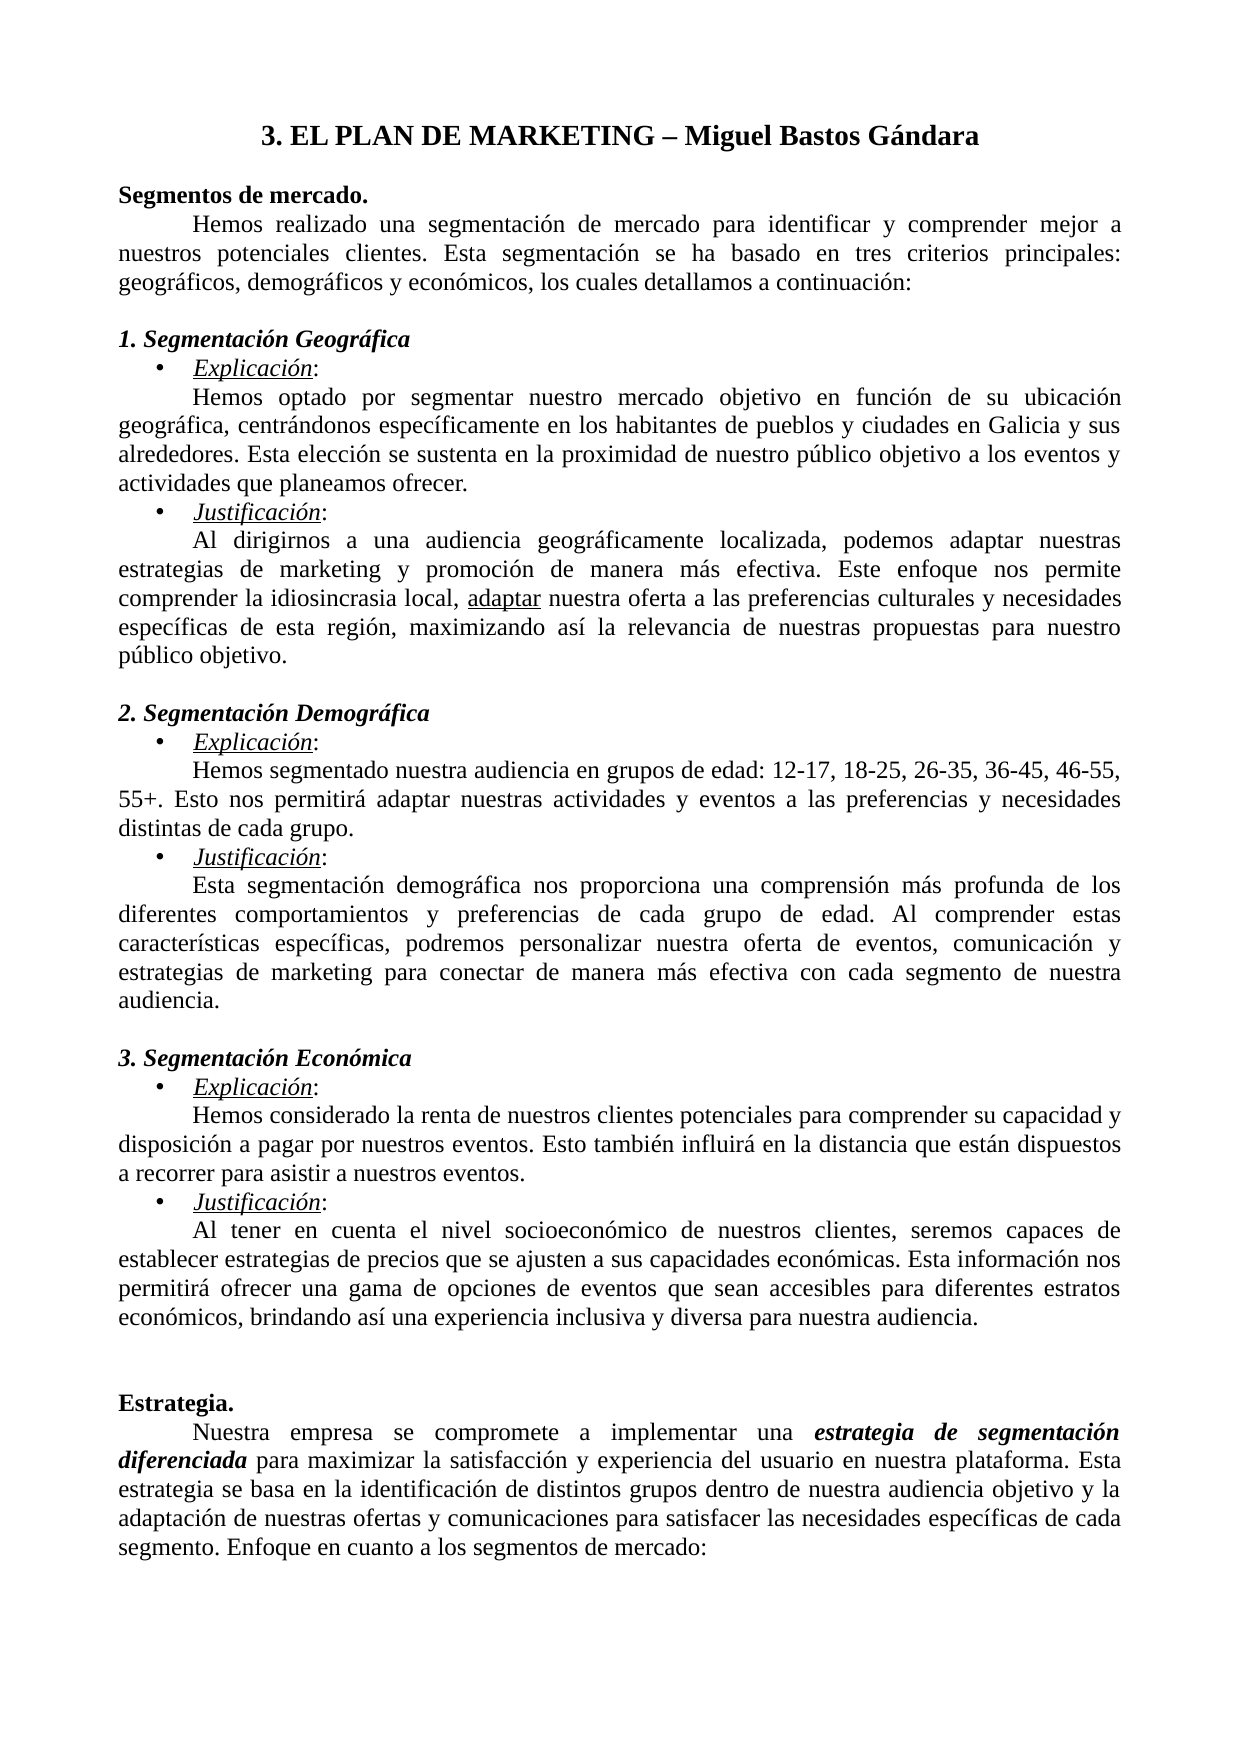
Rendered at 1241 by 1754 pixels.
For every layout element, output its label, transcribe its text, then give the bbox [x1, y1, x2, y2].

list Explicación: [156, 353, 1122, 382]
text Estrategia. [118, 1388, 1122, 1417]
text Hemos optado por segmentar nuestro mercado objetivo en función de su ubicación geográfica, centrándonos específicamente en los habitantes de pueblos y ciudades en Galicia y sus alrededores. Esta elección se sustenta en la proximidad de nuestro público objetivo a los eventos y actividades que planeamos ofrecer. [118, 382, 1122, 497]
text 1. Segmentación Geográfica [118, 324, 1122, 353]
list Explicación: [156, 727, 1122, 755]
list Justificación: [156, 1187, 1122, 1215]
text 2. Segmentación Demográfica [118, 698, 1122, 727]
text Nuestra empresa se compromete a implementar una estrategia de segmentación diferenciada para maximizar la satisfacción y experiencia del usuario en nuestra plataforma. Esta estrategia se basa en la identificación de distintos grupos dentro de nuestra audiencia objetivo y la adaptación de nuestras ofertas y comunicaciones para satisfacer las necesidades específicas de cada segmento. Enfoque en cuanto a los segmentos de mercado: [118, 1417, 1122, 1560]
list Justificación: [156, 842, 1122, 870]
text Segmentos de mercado. [118, 180, 1122, 209]
text 3. EL PLAN DE MARKETING – Miguel Bastos Gándara [118, 118, 1122, 152]
text Hemos segmentado nuestra audiencia en grupos de edad: 12-17, 18-25, 26-35, 36-45, 46-55, 55+. Esto nos permitirá adaptar nuestras actividades y eventos a las preferencias y necesidades distintas de cada grupo. [118, 755, 1122, 842]
text Esta segmentación demográfica nos proporciona una comprensión más profunda de los diferentes comportamientos y preferencias de cada grupo de edad. Al comprender estas características específicas, podremos personalizar nuestra oferta de eventos, comunicación y estrategias de marketing para conectar de manera más efectiva con cada segmento de nuestra audiencia. [118, 870, 1122, 1014]
text 3. Segmentación Económica [118, 1043, 1122, 1072]
text Hemos realizado una segmentación de mercado para identificar y comprender mejor a nuestros potenciales clientes. Esta segmentación se ha basado en tres criterios principales: geográficos, demográficos y económicos, los cuales detallamos a continuación: [118, 209, 1122, 295]
list Explicación: [156, 1072, 1122, 1100]
list Justificación: [156, 497, 1122, 525]
text Hemos considerado la renta de nuestros clientes potenciales para comprender su capacidad y disposición a pagar por nuestros eventos. Esto también influirá en la distancia que están dispuestos a recorrer para asistir a nuestros eventos. [118, 1100, 1122, 1187]
text Al dirigirnos a una audiencia geográficamente localizada, podemos adaptar nuestras estrategias de marketing y promoción de manera más efectiva. Este enfoque nos permite comprender la idiosincrasia local, adaptar nuestra oferta a las preferencias culturales y necesidades específicas de esta región, maximizando así la relevancia de nuestras propuestas para nuestro público objetivo. [118, 525, 1122, 669]
text Al tener en cuenta el nivel socioeconómico de nuestros clientes, seremos capaces de establecer estrategias de precios que se ajusten a sus capacidades económicas. Esta información nos permitirá ofrecer una gama de opciones de eventos que sean accesibles para diferentes estratos económicos, brindando así una experiencia inclusiva y diversa para nuestra audiencia. [118, 1215, 1122, 1330]
